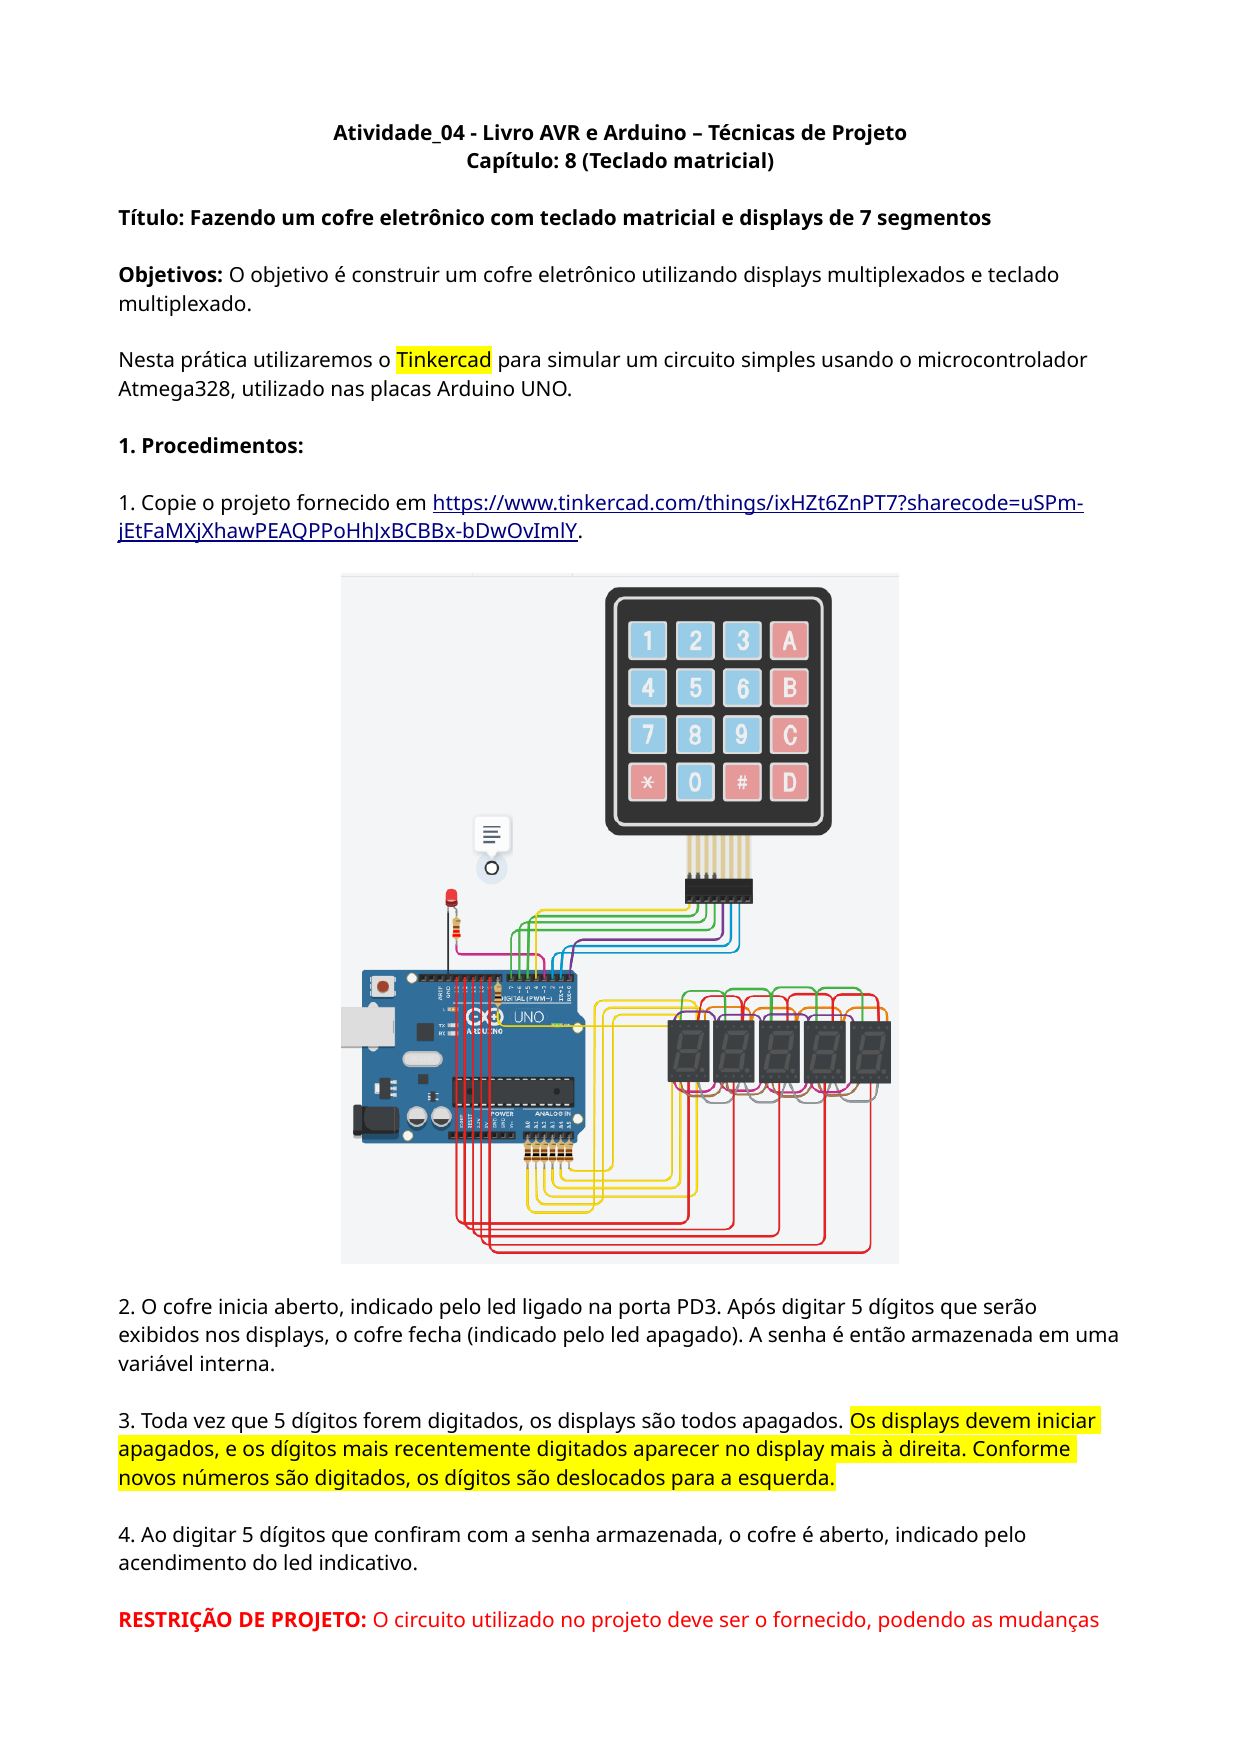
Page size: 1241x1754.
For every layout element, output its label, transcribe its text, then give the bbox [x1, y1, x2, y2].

text Capítulo: 8 (Teclado matricial) [118, 147, 1122, 175]
text Título: Fazendo um cofre eletrônico com teclado matricial e displays de 7 segmentos [118, 203, 1122, 232]
text Objetivos: O objetivo é construir um cofre eletrônico utilizando displays multiplexados e teclado multiplexado. [118, 260, 1122, 317]
text 4. Ao digitar 5 dígitos que confiram com a senha armazenada, o cofre é aberto, indicado pelo acendimento do led indicativo. [118, 1520, 1122, 1577]
text 3. Toda vez que 5 dígitos forem digitados, os displays são todos apagados. Os displays devem iniciar apagados, e os dígitos mais recentemente digitados aparecer no display mais à direita. Conforme novos números são digitados, os dígitos são deslocados para a esquerda. [118, 1406, 1122, 1491]
text 1. Procedimentos: [118, 431, 1122, 459]
picture [341, 573, 900, 1264]
text 1. Copie o projeto fornecido em https://www.tinkercad.com/things/ixHZt6ZnPT7?sharecode=uSPm-jEtFaMXjXhawPEAQPPoHhJxBCBBx-bDwOvImlY. [118, 488, 1122, 545]
text 2. O cofre inicia aberto, indicado pelo led ligado na porta PD3. Após digitar 5 dígitos que serão exibidos nos displays, o cofre fecha (indicado pelo led apagado). A senha é então armazenada em uma variável interna. [118, 1292, 1122, 1377]
text RESTRIÇÃO DE PROJETO: O circuito utilizado no projeto deve ser o fornecido, podendo as mudanças [118, 1605, 1122, 1634]
text Nesta prática utilizaremos o Tinkercad para simular um circuito simples usando o microcontrolador Atmega328, utilizado nas placas Arduino UNO. [118, 346, 1122, 402]
text Atividade_04 - Livro AVR e Arduino – Técnicas de Projeto [118, 118, 1122, 147]
